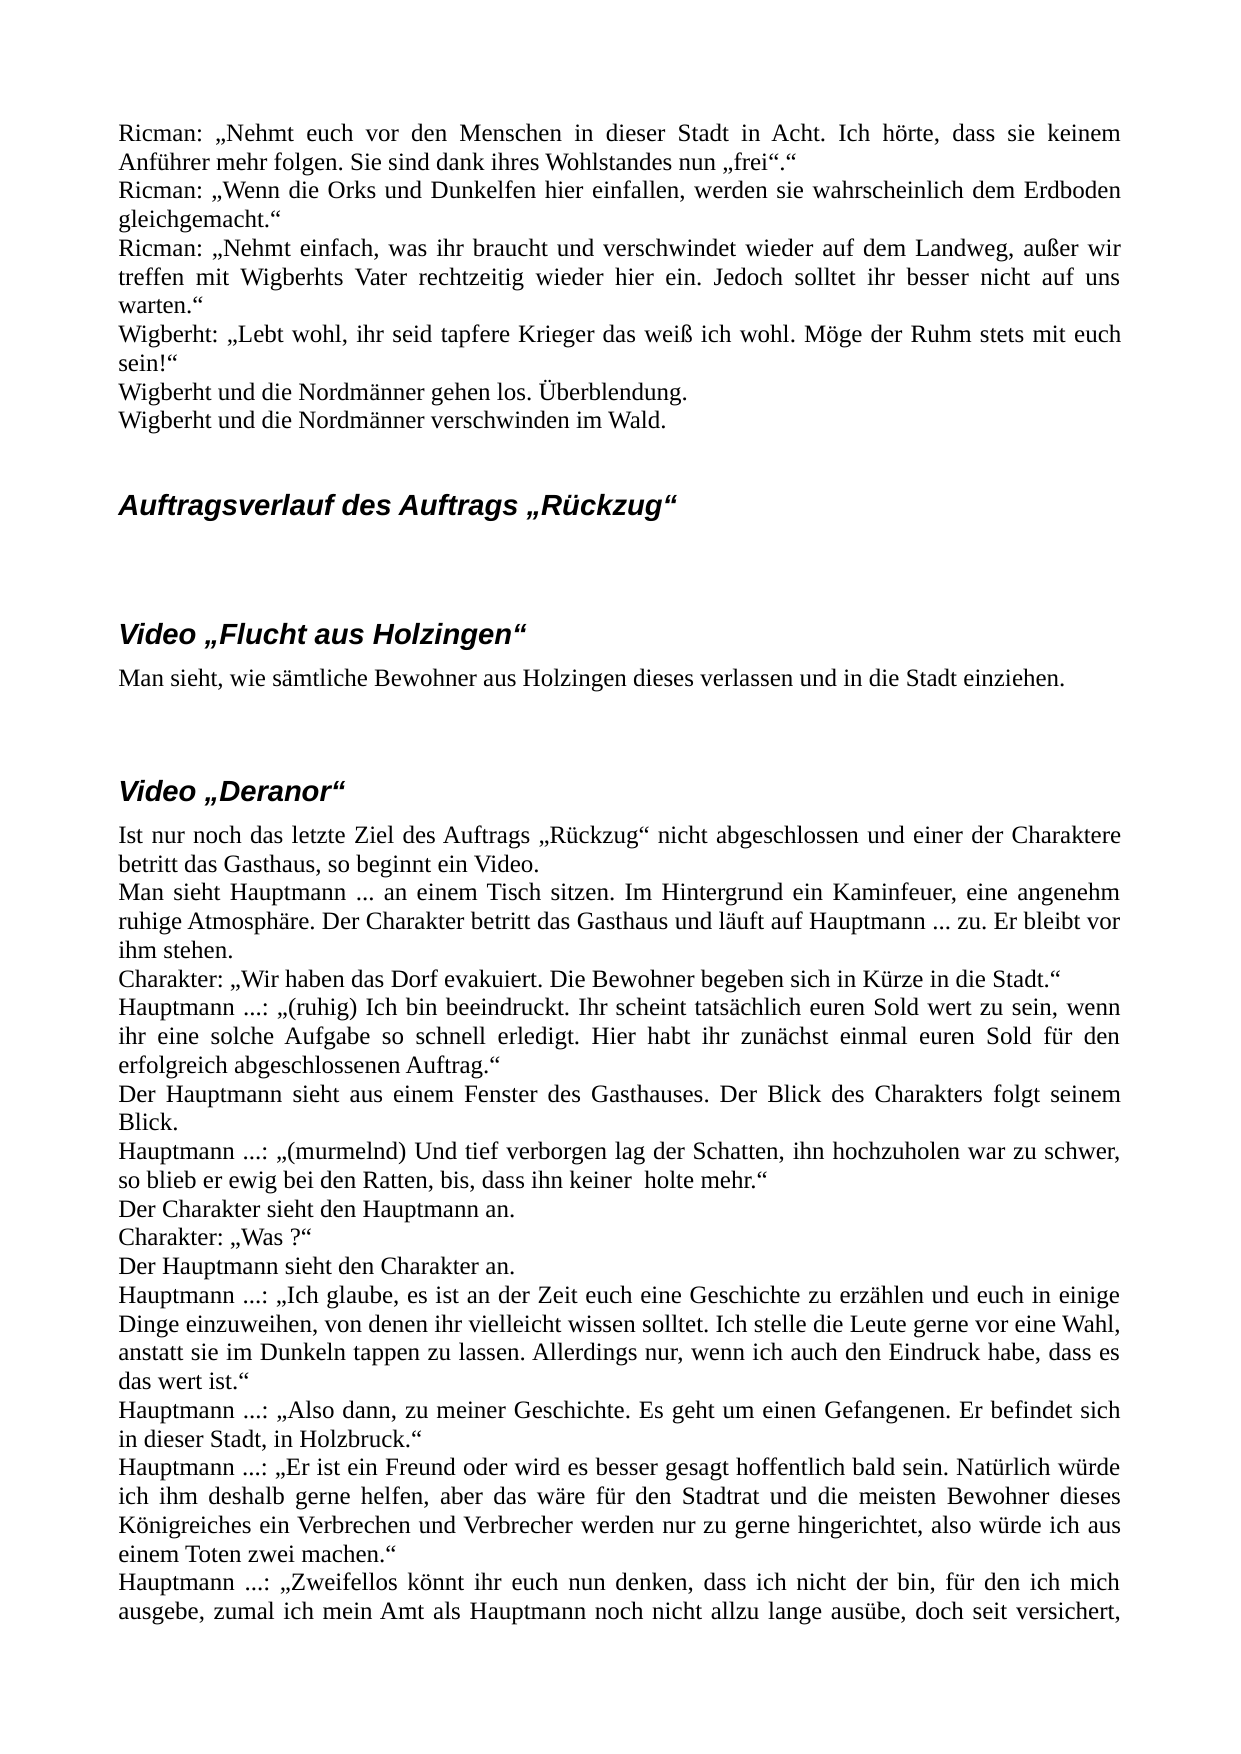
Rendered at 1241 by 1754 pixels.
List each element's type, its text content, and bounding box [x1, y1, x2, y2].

text Wigberht und die Nordmänner verschwinden im Wald. [118, 406, 1122, 434]
text Charakter: „Wir haben das Dorf evakuiert. Die Bewohner begeben sich in Kürze in die Stadt.“ [118, 964, 1122, 992]
text Hauptmann ...: „Zweifellos könnt ihr euch nun denken, dass ich nicht der bin, für den ich mich ausgebe, zumal ich mein Amt als Hauptmann noch nicht allzu lange ausübe, doch seit versichert, [118, 1567, 1122, 1625]
text Hauptmann ...: „Ich glaube, es ist an der Zeit euch eine Geschichte zu erzählen und euch in einige Dinge einzuweihen, von denen ihr vielleicht wissen solltet. Ich stelle die Leute gerne vor eine Wahl, anstatt sie im Dunkeln tappen zu lassen. Allerdings nur, wenn ich auch den Eindruck habe, dass es das wert ist.“ [118, 1280, 1122, 1395]
text Der Hauptmann sieht aus einem Fenster des Gasthauses. Der Blick des Charakters folgt seinem Blick. [118, 1079, 1122, 1136]
text Man sieht, wie sämtliche Bewohner aus Holzingen dieses verlassen und in die Stadt einziehen. [118, 663, 1122, 691]
text Ricman: „Nehmt euch vor den Menschen in dieser Stadt in Acht. Ich hörte, dass sie keinem Anführer mehr folgen. Sie sind dank ihres Wohlstandes nun „frei“.“ [118, 118, 1122, 176]
subtitle Video „Flucht aus Holzingen“ [118, 617, 1122, 650]
text Wigberht: „Lebt wohl, ihr seid tapfere Krieger das weiß ich wohl. Möge der Ruhm stets mit euch sein!“ [118, 319, 1122, 377]
text Hauptmann ...: „(ruhig) Ich bin beeindruckt. Ihr scheint tatsächlich euren Sold wert zu sein, wenn ihr eine solche Aufgabe so schnell erledigt. Hier habt ihr zunächst einmal euren Sold für den erfolgreich abgeschlossenen Auftrag.“ [118, 992, 1122, 1079]
text Man sieht Hauptmann ... an einem Tisch sitzen. Im Hintergrund ein Kaminfeuer, eine angenehm ruhige Atmosphäre. Der Charakter betritt das Gasthaus und läuft auf Hauptmann ... zu. Er bleibt vor ihm stehen. [118, 877, 1122, 964]
text Hauptmann ...: „(murmelnd) Und tief verborgen lag der Schatten, ihn hochzuholen war zu schwer, so blieb er ewig bei den Ratten, bis, dass ihn keiner holte mehr.“ [118, 1136, 1122, 1194]
text Der Hauptmann sieht den Charakter an. [118, 1251, 1122, 1280]
subtitle Auftragsverlauf des Auftrags „Rückzug“ [118, 488, 1122, 522]
text Wigberht und die Nordmänner gehen los. Überblendung. [118, 377, 1122, 406]
text Charakter: „Was ?“ [118, 1222, 1122, 1251]
text Ricman: „Wenn die Orks und Dunkelfen hier einfallen, werden sie wahrscheinlich dem Erdboden gleichgemacht.“ [118, 176, 1122, 233]
text Hauptmann ...: „Er ist ein Freund oder wird es besser gesagt hoffentlich bald sein. Natürlich würde ich ihm deshalb gerne helfen, aber das wäre für den Stadtrat und die meisten Bewohner dieses Königreiches ein Verbrechen und Verbrecher werden nur zu gerne hingerichtet, also würde ich aus einem Toten zwei machen.“ [118, 1452, 1122, 1567]
text Ricman: „Nehmt einfach, was ihr braucht und verschwindet wieder auf dem Landweg, außer wir treffen mit Wigberhts Vater rechtzeitig wieder hier ein. Jedoch solltet ihr besser nicht auf uns warten.“ [118, 233, 1122, 319]
text Hauptmann ...: „Also dann, zu meiner Geschichte. Es geht um einen Gefangenen. Er befindet sich in dieser Stadt, in Holzbruck.“ [118, 1395, 1122, 1452]
subtitle Video „Deranor“ [118, 774, 1122, 807]
text Der Charakter sieht den Hauptmann an. [118, 1194, 1122, 1222]
text Ist nur noch das letzte Ziel des Auftrags „Rückzug“ nicht abgeschlossen und einer der Charaktere betritt das Gasthaus, so beginnt ein Video. [118, 820, 1122, 877]
